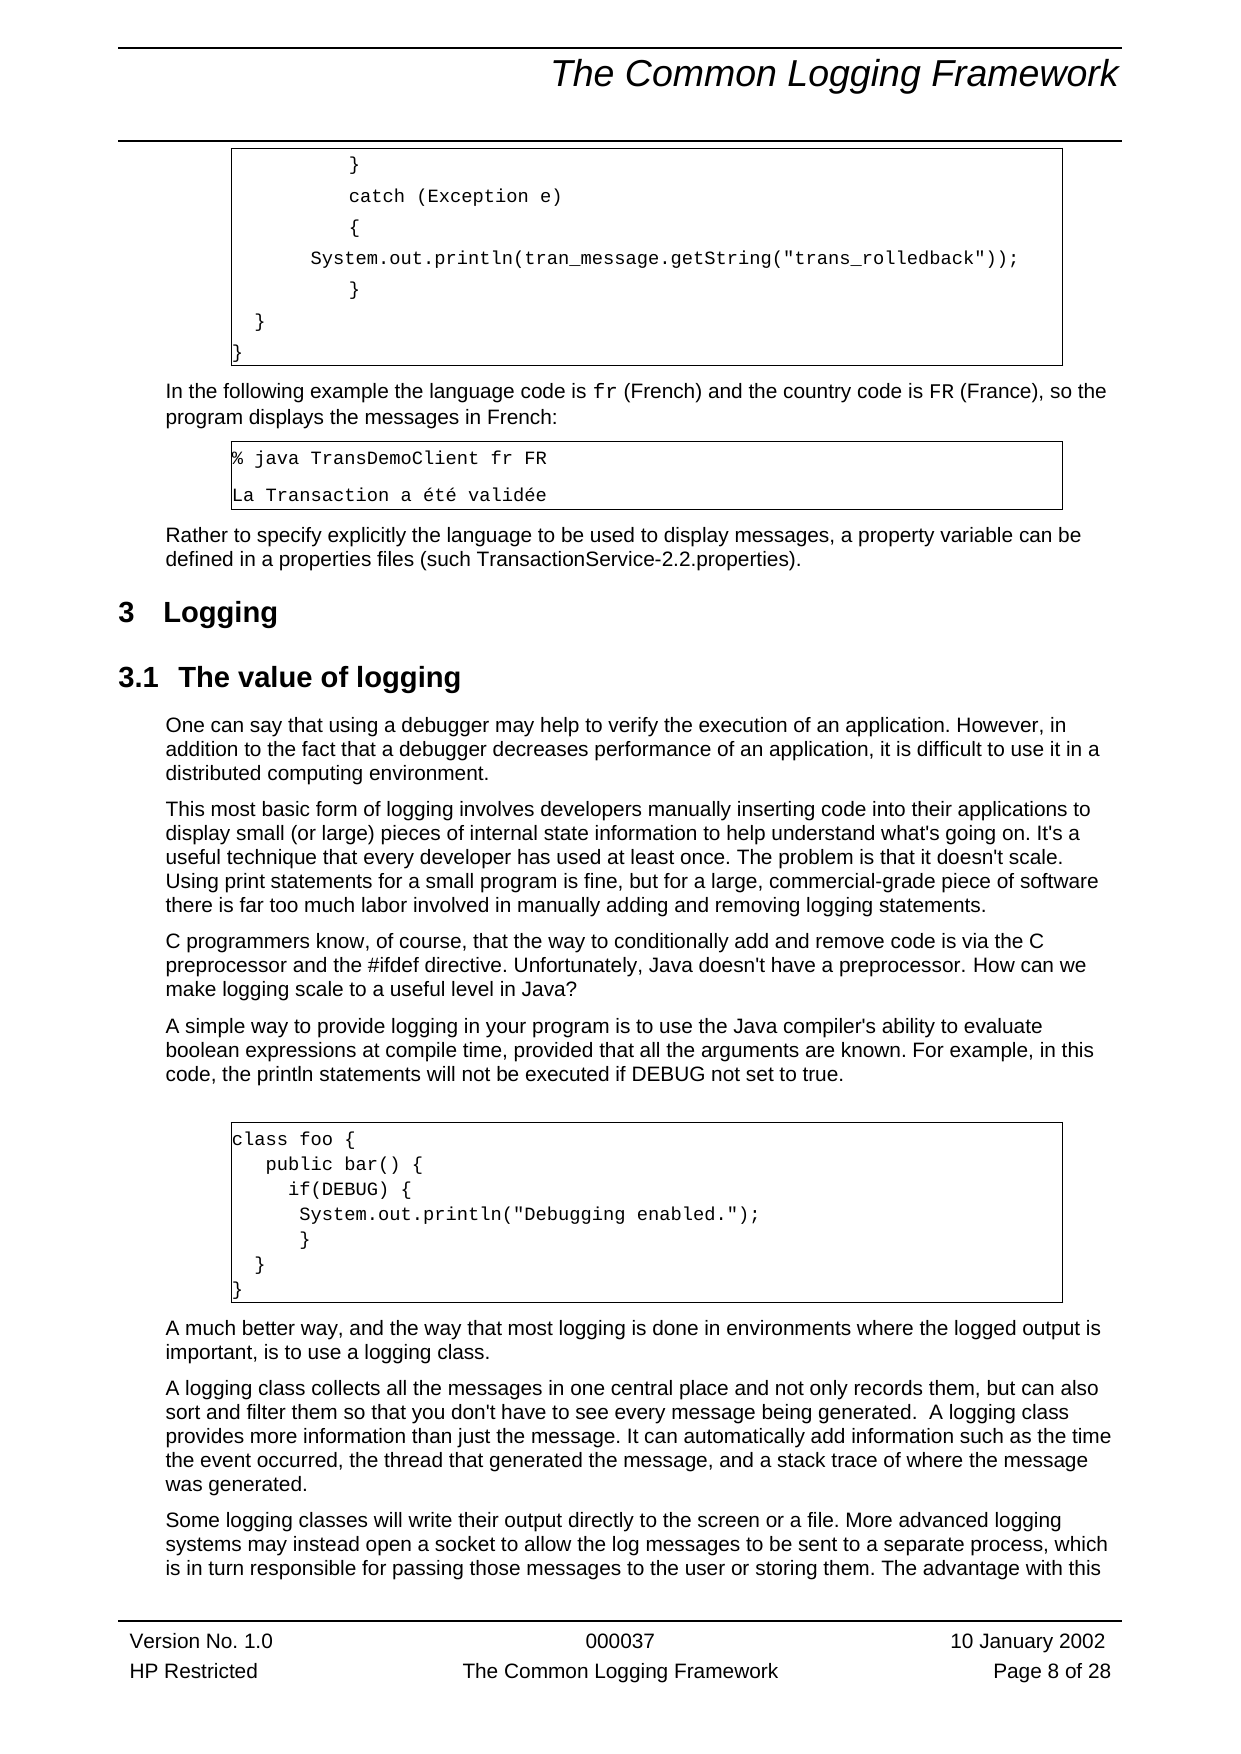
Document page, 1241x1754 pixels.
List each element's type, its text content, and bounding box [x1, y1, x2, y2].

text C programmers know, of course, that the way to conditionally add and remove code is via the C preprocessor and the #ifdef directive. Unfortunately, Java doesn't have a preprocessor. How can we make logging scale to a useful level in Java? [165, 929, 1122, 1001]
text } [232, 1272, 1062, 1302]
text } [232, 149, 1062, 176]
text System.out.println("Debugging enabled."); [232, 1197, 1062, 1222]
text System.out.println(tran_message.getString("trans_rolledback")); [232, 241, 1062, 269]
text class foo { [232, 1123, 1062, 1147]
text Rather to specify explicitly the language to be used to display messages, a property variable can be defined in a properties files (such TransactionService-2.2.properties). [165, 522, 1122, 570]
text } [232, 1222, 1062, 1247]
text % java TransDemoClient fr FR [232, 442, 1062, 469]
text A much better way, and the way that most logging is done in environments where the logged output is important, is to use a logging class. [165, 1316, 1122, 1363]
subtitle The value of logging [118, 660, 1122, 694]
text } [232, 304, 1062, 332]
text Some logging classes will write their output directly to the screen or a file. More advanced logging systems may instead open a socket to allow the log messages to be sent to a separate process, which is in turn responsible for passing those messages to the user or storing them. The advantage with this [165, 1508, 1122, 1580]
text A logging class collects all the messages in one central place and not only records them, but can also sort and filter them so that you don't have to see every message being generated. A logging class provides more information than just the message. It can automatically add information such as the time the event occurred, the thread that generated the message, and a stack trace of where the message was generated. [165, 1376, 1122, 1496]
text if(DEBUG) { [232, 1172, 1062, 1197]
text A simple way to provide logging in your program is to use the Java compiler's ability to evaluate boolean expressions at compile time, provided that all the arguments are known. For example, in this code, the println statements will not be executed if DEBUG not set to true. [165, 1013, 1122, 1085]
text catch (Exception e) [232, 179, 1062, 207]
text La Transaction a été validée [232, 479, 1062, 509]
text } [232, 335, 1062, 365]
text This most basic form of logging involves developers manually inserting code into their applications to display small (or large) pieces of internal state information to help understand what's going on. It's a useful technique that every developer has used at least once. The problem is that it doesn't scale. Using print statements for a small program is fine, but for a large, commercial-grade piece of software there is far too much labor involved in manually adding and removing logging statements. [165, 797, 1122, 917]
text } [232, 273, 1062, 301]
text public bar() { [232, 1147, 1062, 1172]
text One can say that using a debugger may help to verify the execution of an application. However, in addition to the fact that a debugger decreases performance of an application, it is difficult to use it in a distributed computing environment. [165, 712, 1122, 784]
text { [232, 210, 1062, 238]
text In the following example the language code is fr (French) and the country code is FR (France), so the program displays the messages in French: [165, 379, 1122, 429]
text } [232, 1247, 1062, 1272]
subtitle Logging [118, 595, 1122, 629]
